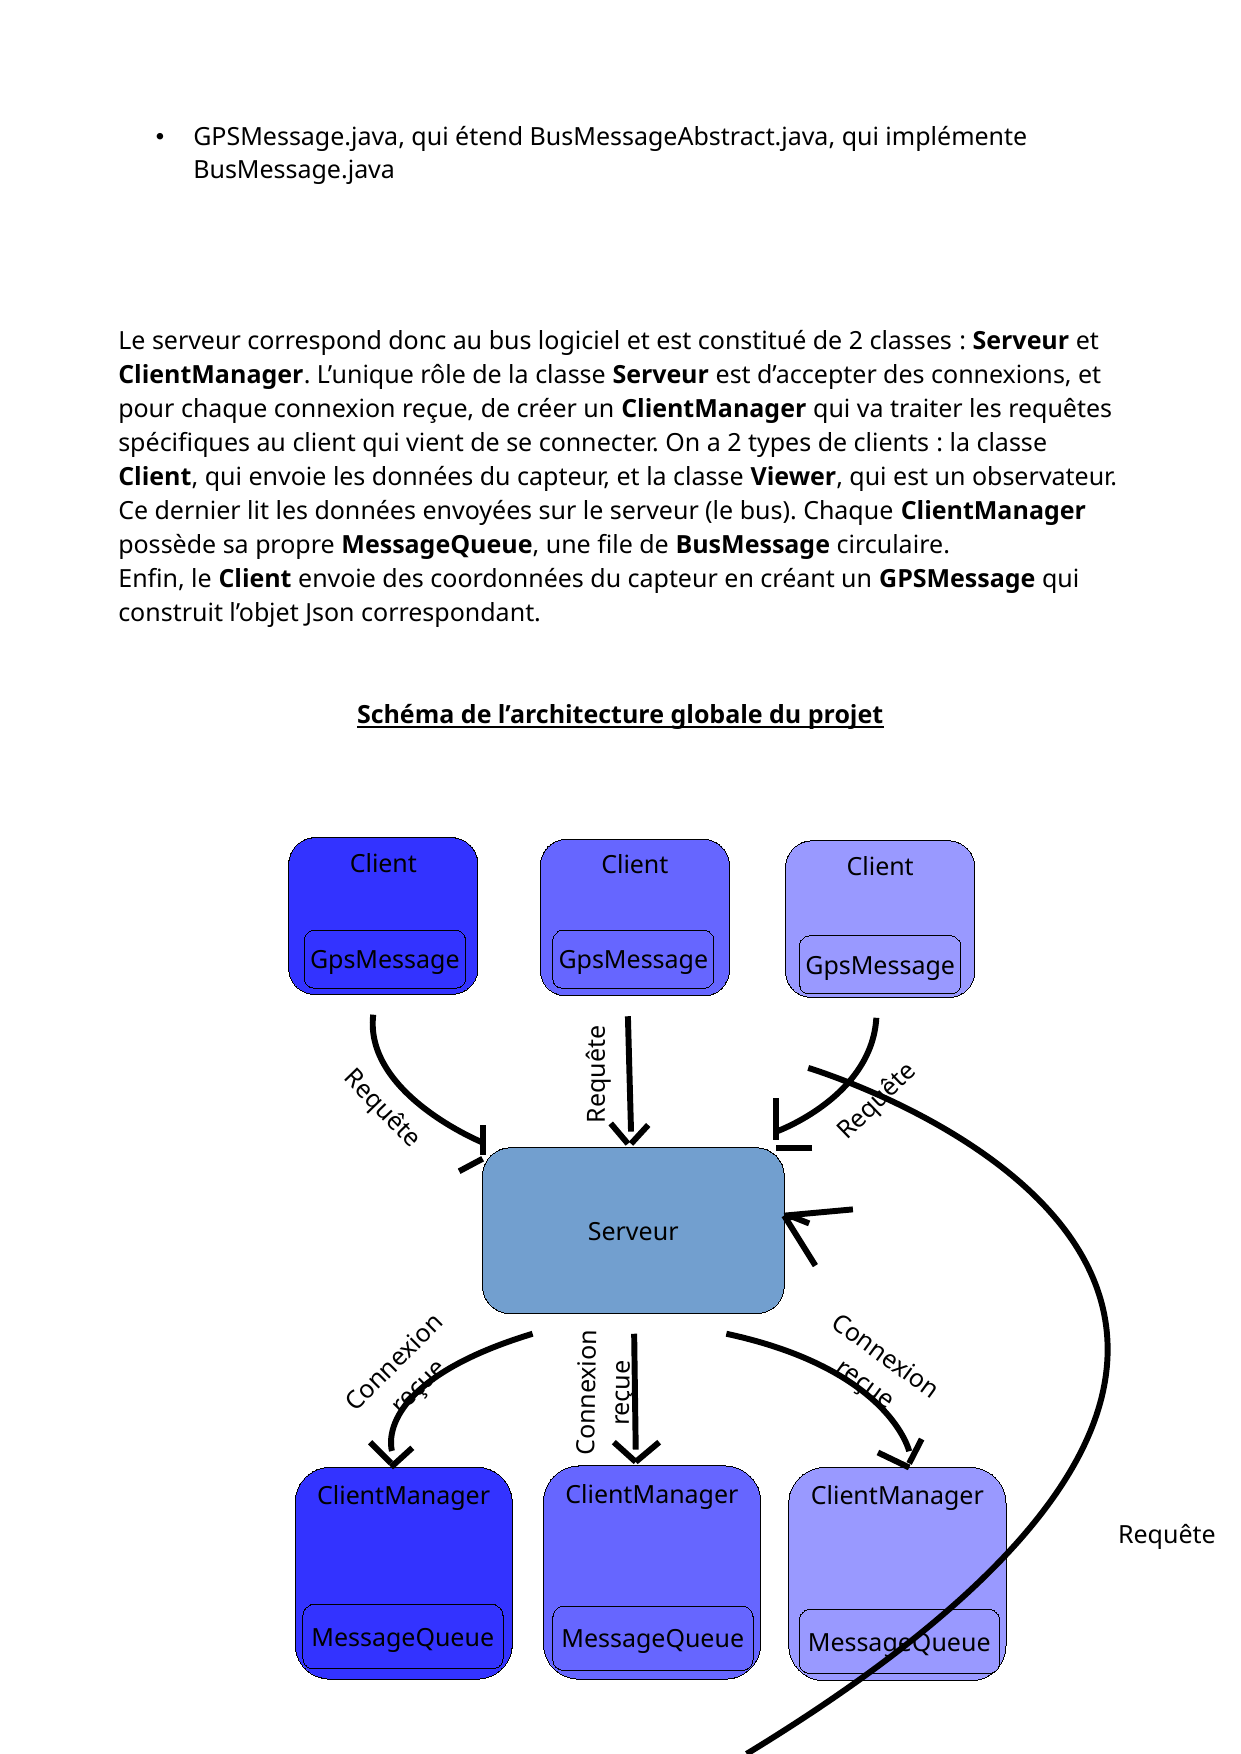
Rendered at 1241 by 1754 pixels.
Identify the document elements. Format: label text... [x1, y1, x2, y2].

list GPSMessage.java, qui étend BusMessageAbstract.java, qui implémente BusMessage.java [156, 118, 1122, 186]
text Enfin, le Client envoie des coordonnées du capteur en créant un GPSMessage qui construit l’objet Json correspondant. [118, 561, 1122, 629]
text Schéma de l’architecture globale du projet [118, 697, 1122, 731]
text Le serveur correspond donc au bus logiciel et est constitué de 2 classes : Serveur et ClientManager. L’unique rôle de la classe Serveur est d’accepter des connexions, et pour chaque connexion reçue, de créer un ClientManager qui va traiter les requêtes spécifiques au client qui vient de se connecter. On a 2 types de clients : la classe Client, qui envoie les données du capteur, et la classe Viewer, qui est un observateur. Ce dernier lit les données envoyées sur le serveur (le bus). Chaque ClientManager possède sa propre MessageQueue, une file de BusMessage circulaire. [118, 322, 1122, 561]
